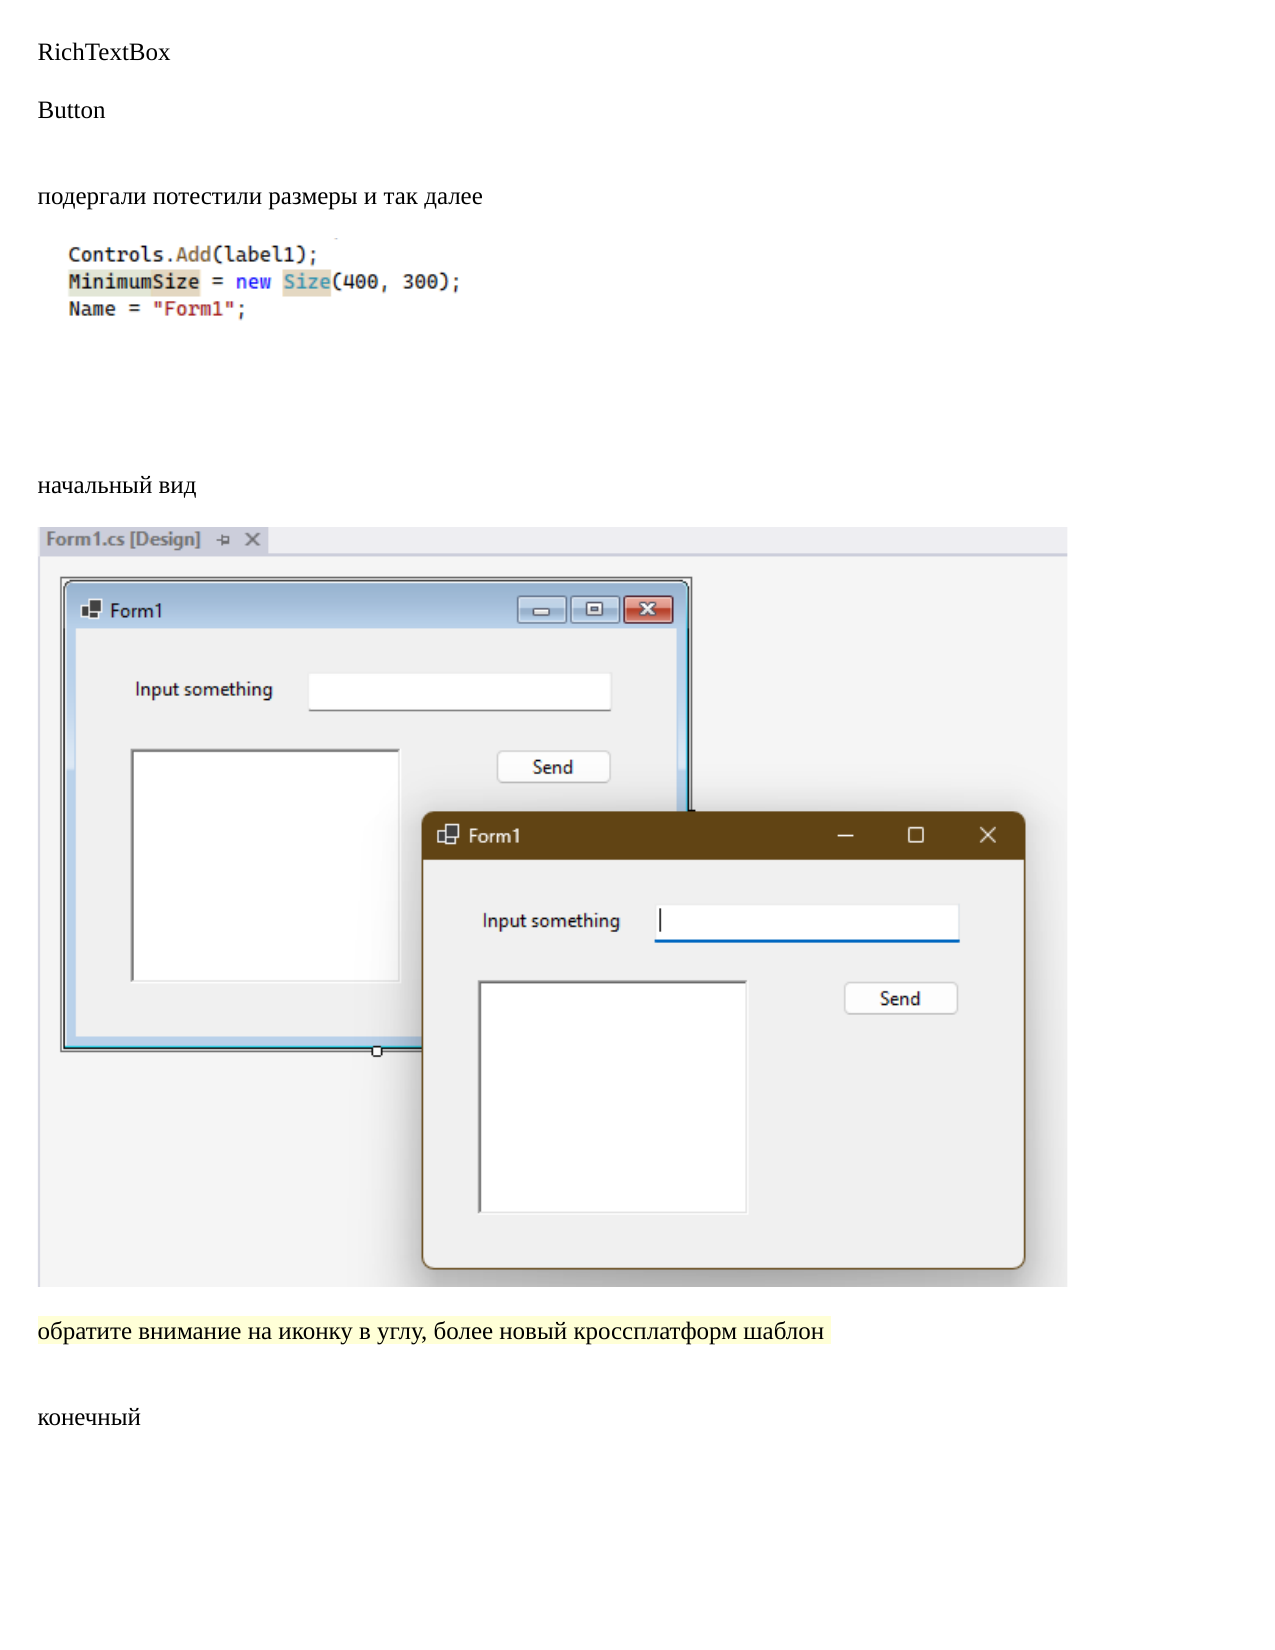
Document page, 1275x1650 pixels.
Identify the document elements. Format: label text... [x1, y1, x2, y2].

text конечный [37, 1402, 1237, 1431]
text начальный вид [37, 470, 1237, 499]
text RichTextBox [37, 37, 1237, 66]
picture [37, 527, 1068, 1287]
text подергали потестили размеры и так далее [37, 181, 1237, 210]
picture [37, 238, 516, 327]
text обратите внимание на иконку в углу, более новый кроссплатформ шаблон [37, 1316, 1237, 1344]
text Button [37, 95, 1237, 124]
